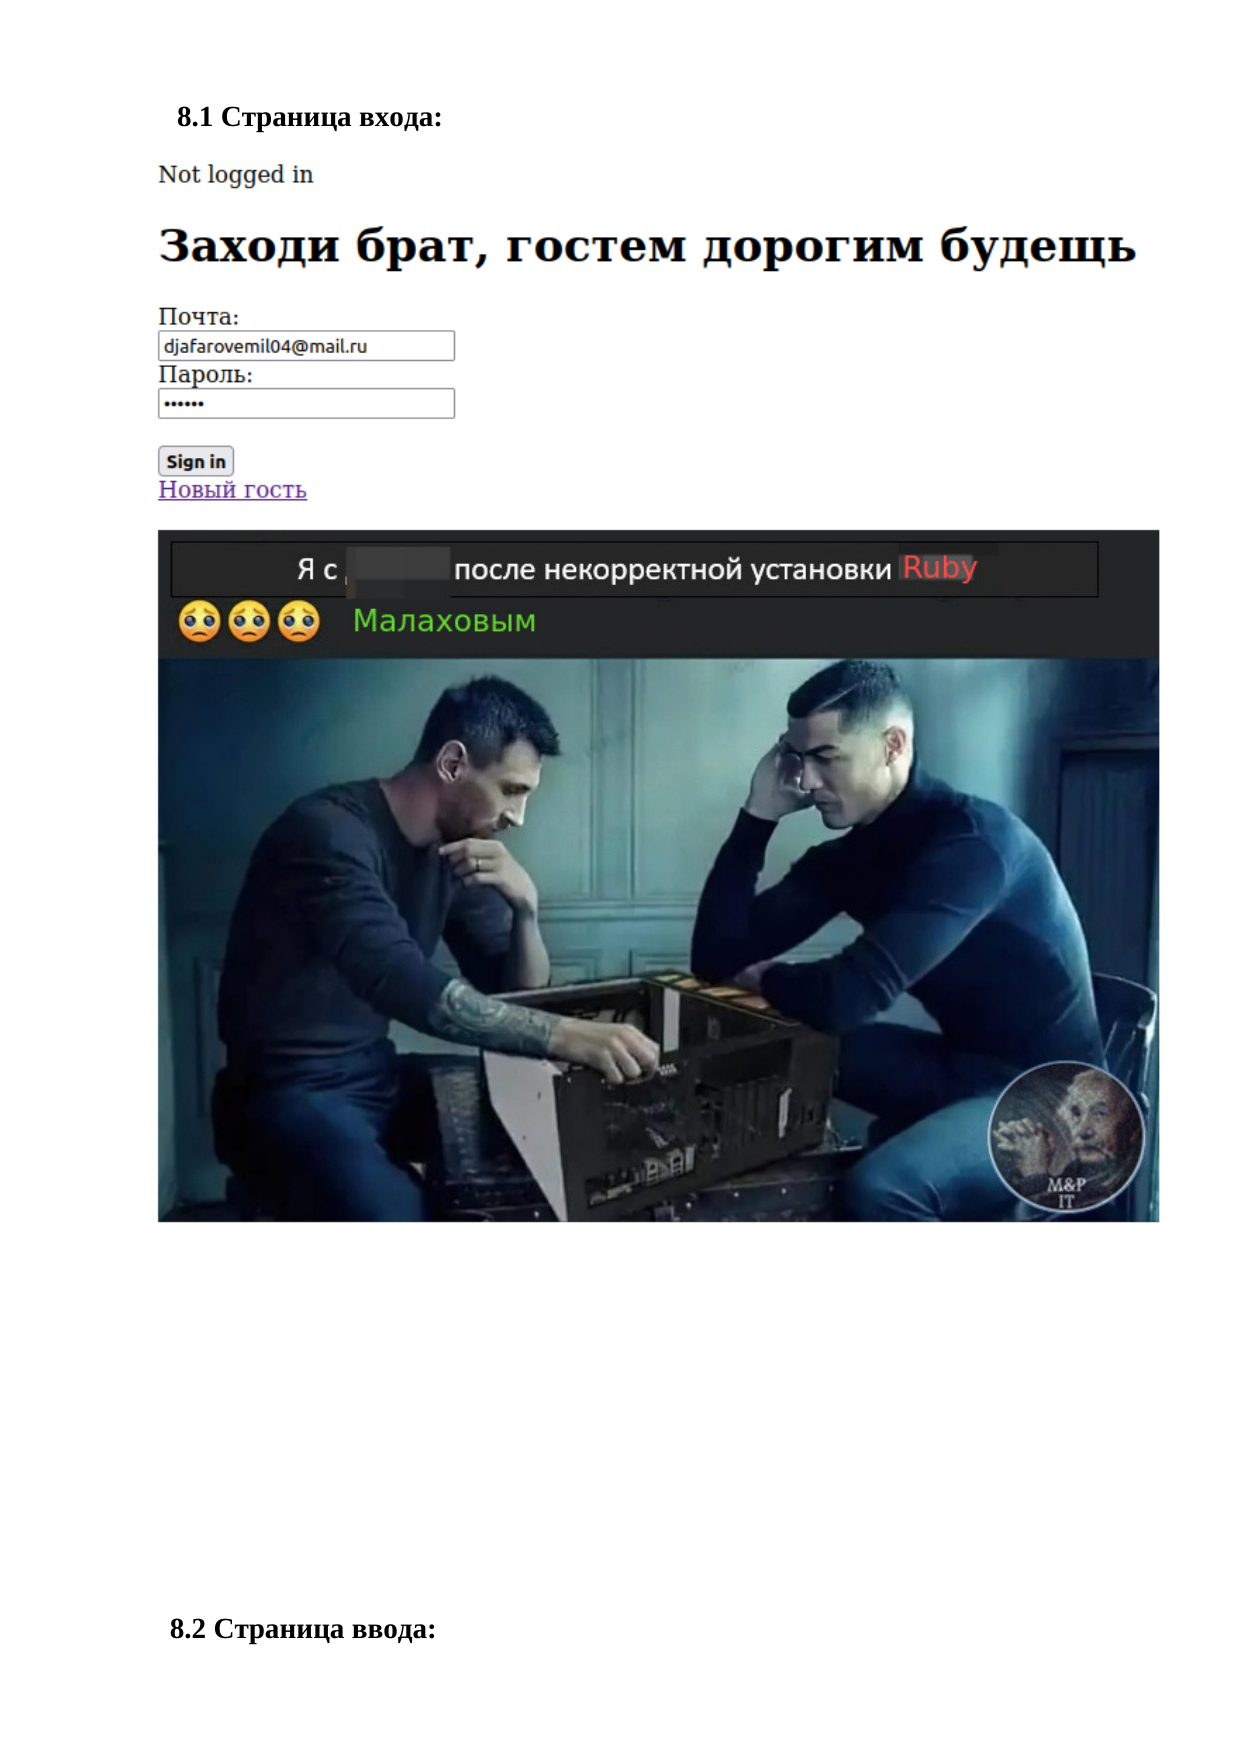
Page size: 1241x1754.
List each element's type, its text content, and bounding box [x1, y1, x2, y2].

text 8.1 Страница вxода: [148, 99, 1181, 133]
picture [147, 149, 1182, 1242]
text 8.2 Страница ввода: [148, 1611, 1181, 1645]
